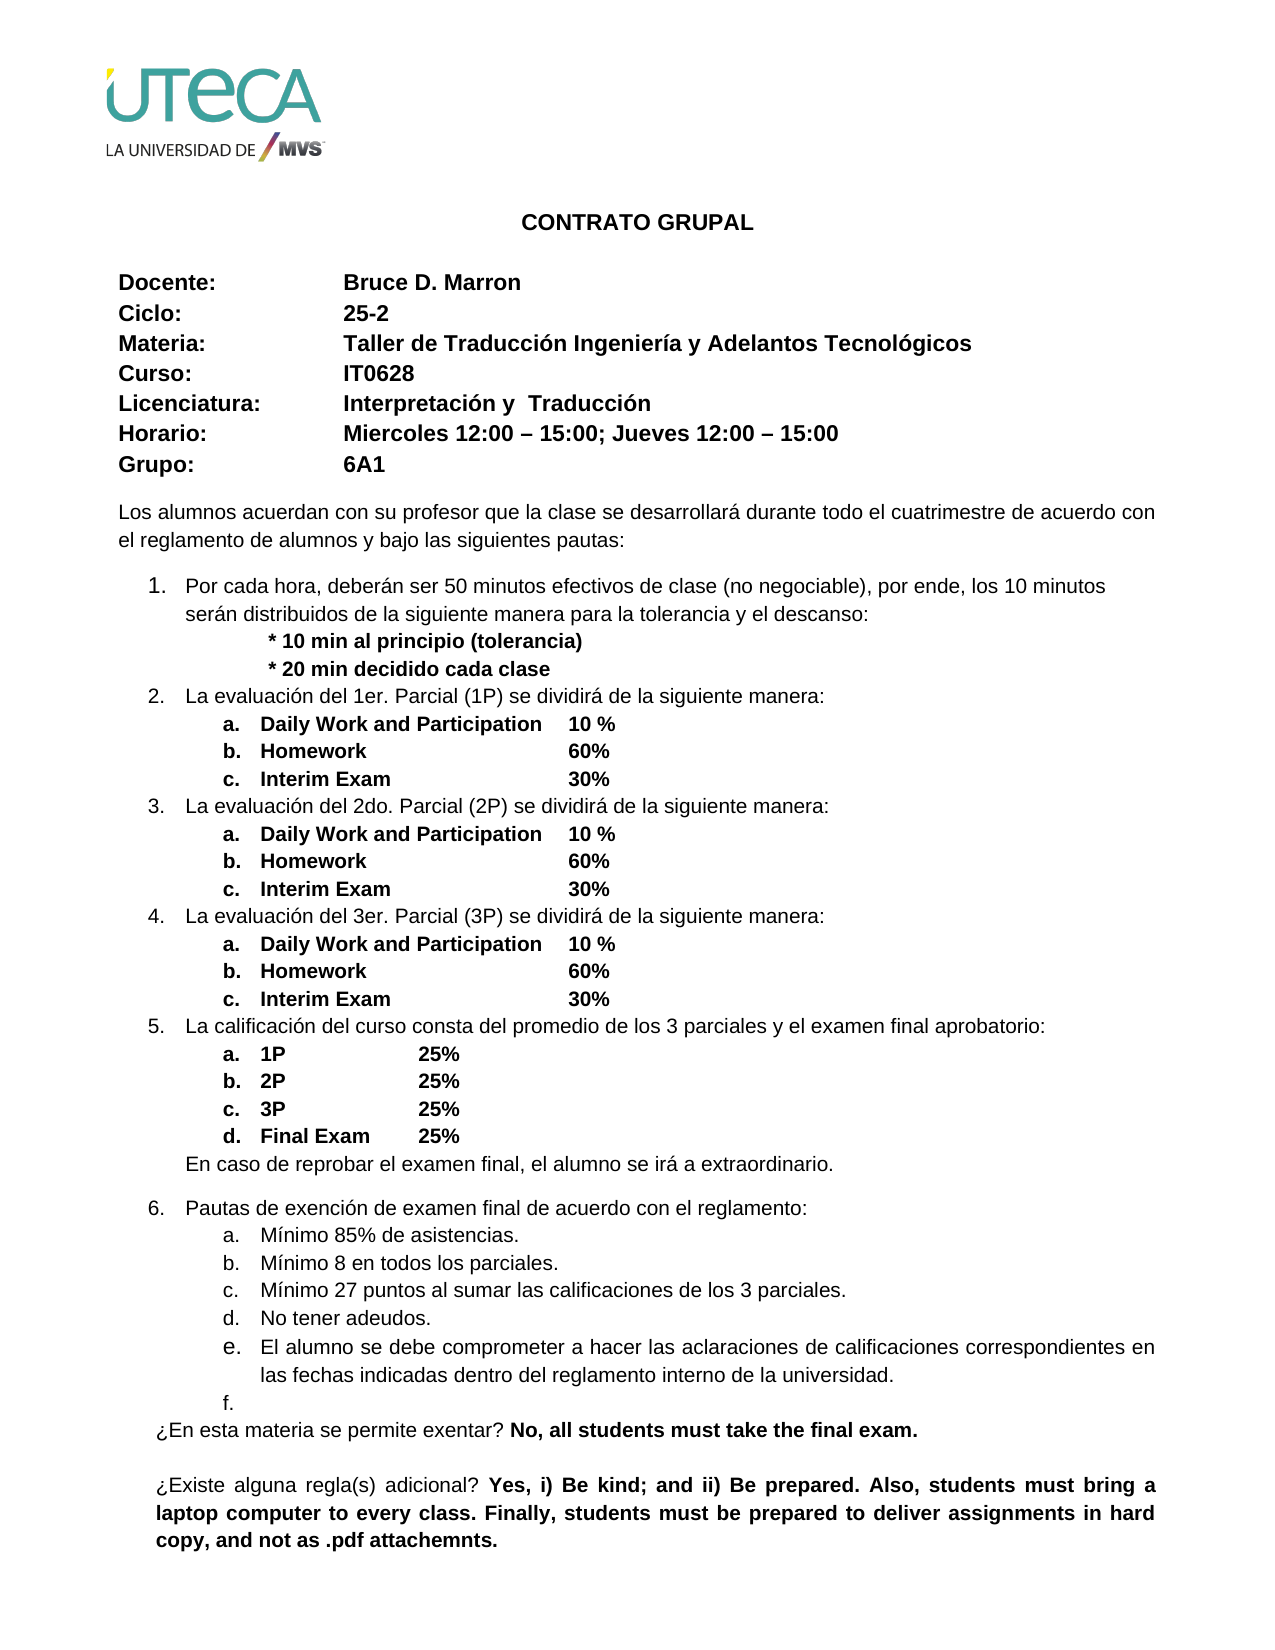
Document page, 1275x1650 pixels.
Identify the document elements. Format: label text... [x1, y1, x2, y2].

list Final Exam 25% [223, 1124, 1157, 1148]
list Interim Exam 30% [223, 987, 1157, 1011]
list 2P 25% [223, 1069, 1157, 1093]
list La calificación del curso consta del promedio de los 3 parciales y el examen final aprobatorio: [148, 1014, 1157, 1038]
list La evaluación del 1er. Parcial (1P) se dividirá de la siguiente manera: [148, 684, 1157, 708]
list 1P 25% [223, 1042, 1157, 1066]
text Curso: IT0628 [118, 360, 1157, 386]
list 3P 25% [223, 1097, 1157, 1121]
text Docente: Bruce D. Marron [118, 269, 1157, 296]
text ¿Existe alguna regla(s) adicional? Yes, i) Be kind; and ii) Be prepared. Also, students must bring a laptop computer to every class. Finally, students must be prepared to deliver assignments in hard copy, and not as .pdf attachemnts. [156, 1473, 1157, 1552]
text * 20 min decidido cada clase [148, 657, 1157, 681]
text Grupo: 6A1 [118, 451, 1157, 477]
text CONTRATO GRUPAL [118, 209, 1157, 235]
list Daily Work and Participation 10 % [223, 822, 1157, 846]
list Pautas de exención de examen final de acuerdo con el reglamento: [148, 1196, 1157, 1220]
list Por cada hora, deberán ser 50 minutos efectivos de clase (no negociable), por ende, los 10 minutos serán distribuidos de la siguiente manera para la tolerancia y el descanso: [148, 572, 1157, 626]
list Mínimo 85% de asistencias. [223, 1223, 1157, 1247]
picture [104, 64, 328, 166]
text * 10 min al principio (tolerancia) [148, 629, 1157, 653]
list La evaluación del 2do. Parcial (2P) se dividirá de la siguiente manera: [148, 794, 1157, 818]
text Ciclo: 25-2 [118, 299, 1157, 326]
list Interim Exam 30% [223, 877, 1157, 901]
list Homework 60% [223, 849, 1157, 873]
list El alumno se debe comprometer a hacer las aclaraciones de calificaciones correspondientes en las fechas indicadas dentro del reglamento interno de la universidad. [223, 1333, 1157, 1387]
text Licenciatura: Interpretación y Traducción [118, 390, 1157, 416]
list Mínimo 8 en todos los parciales. [223, 1251, 1157, 1275]
text Los alumnos acuerdan con su profesor que la clase se desarrollará durante todo el cuatrimestre de acuerdo con el reglamento de alumnos y bajo las siguientes pautas: [118, 500, 1157, 551]
text Horario: Miercoles 12:00 – 15:00; Jueves 12:00 – 15:00 [118, 420, 1157, 447]
list Mínimo 27 puntos al sumar las calificaciones de los 3 parciales. [223, 1278, 1157, 1302]
list No tener adeudos. [223, 1306, 1157, 1330]
list Interim Exam 30% [223, 767, 1157, 791]
list Daily Work and Participation 10 % [223, 712, 1157, 736]
list Homework 60% [223, 739, 1157, 763]
list Daily Work and Participation 10 % [223, 932, 1157, 956]
text En caso de reprobar el examen final, el alumno se irá a extraordinario. [185, 1152, 1157, 1176]
text ¿En esta materia se permite exentar? No, all students must take the final exam. [156, 1418, 1157, 1442]
list La evaluación del 3er. Parcial (3P) se dividirá de la siguiente manera: [148, 904, 1157, 928]
text Materia: Taller de Traducción Ingeniería y Adelantos Tecnológicos [118, 330, 1157, 356]
list Homework 60% [223, 959, 1157, 983]
